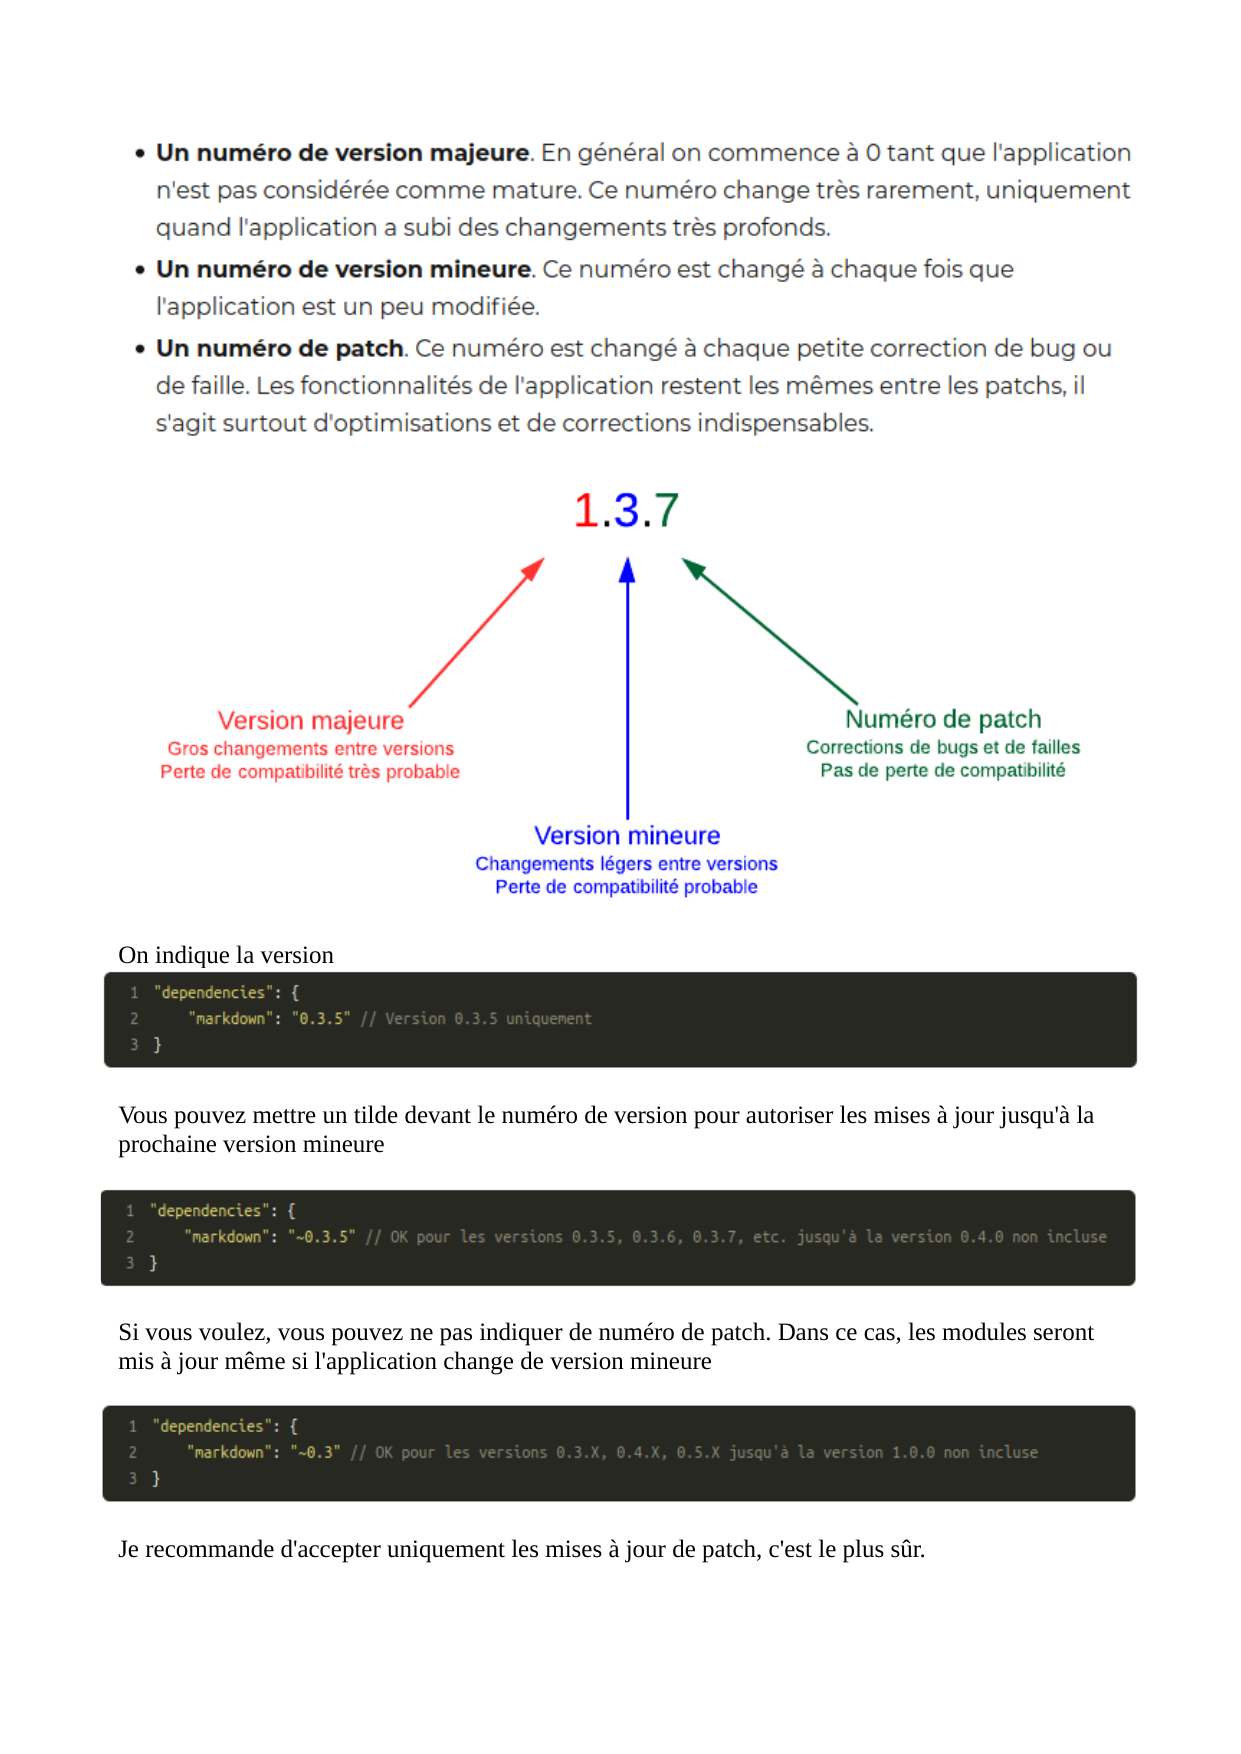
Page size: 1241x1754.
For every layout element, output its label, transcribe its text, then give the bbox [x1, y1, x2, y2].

picture [100, 118, 1140, 912]
picture [100, 1403, 1140, 1506]
text On indique la version [118, 940, 1122, 968]
picture [100, 968, 1140, 1072]
text Si vous voulez, vous pouvez ne pas indiquer de numéro de patch. Dans ce cas, les modules seront mis à jour même si l'application change de version mineure [118, 1317, 1122, 1375]
text Vous pouvez mettre un tilde devant le numéro de version pour autoriser les mises à jour jusqu'à la prochaine version mineure [118, 1101, 1122, 1158]
picture [100, 1186, 1140, 1289]
text Je recommande d'accepter uniquement les mises à jour de patch, c'est le plus sûr. [118, 1534, 1122, 1563]
